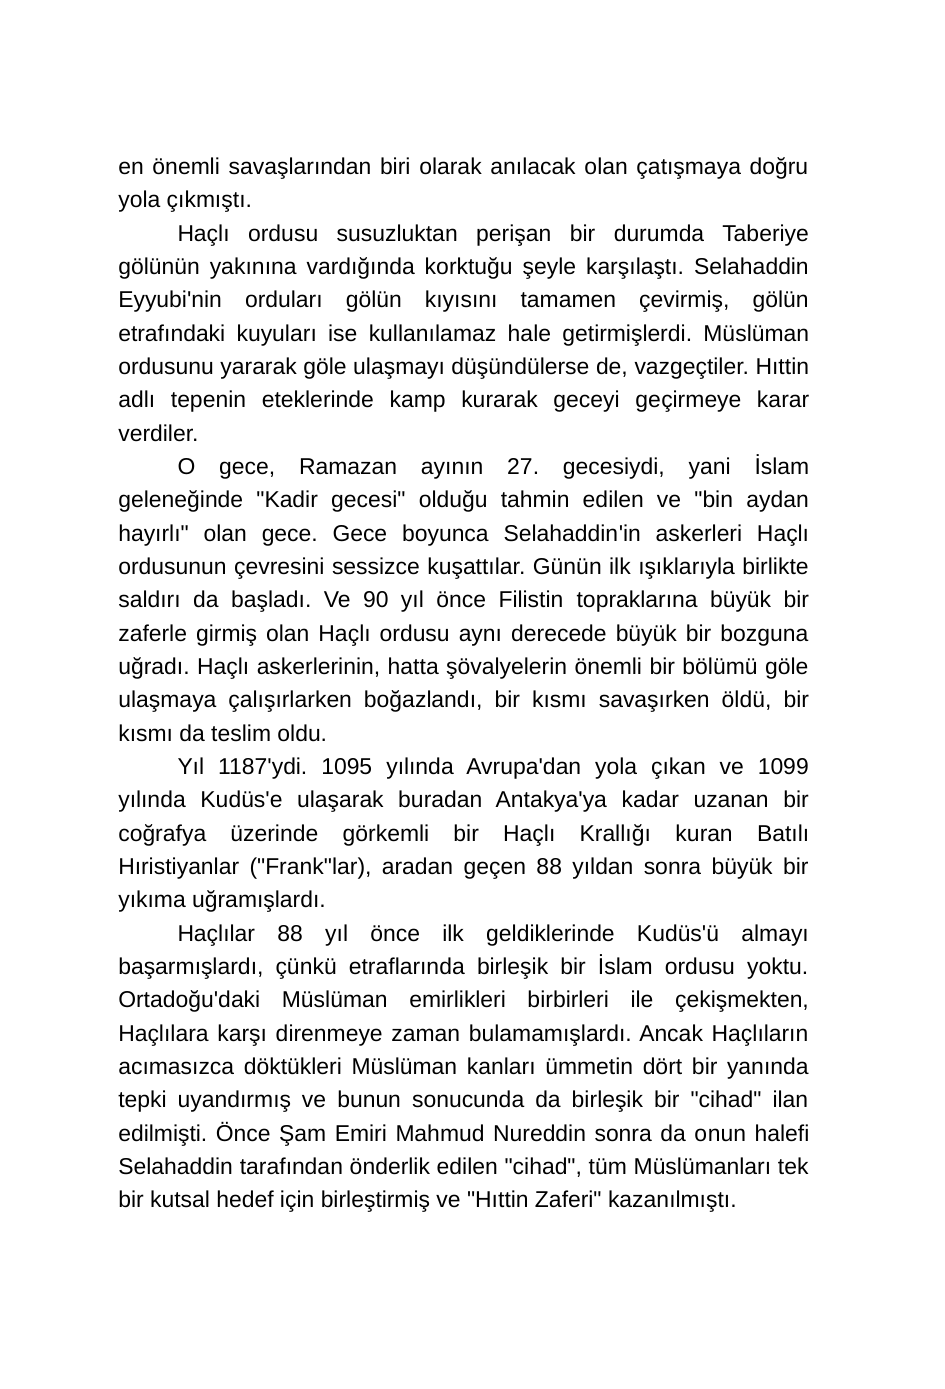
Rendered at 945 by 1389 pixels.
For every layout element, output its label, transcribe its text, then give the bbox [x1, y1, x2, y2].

text Haçlı ordusu susuzluktan perişan bir durumda Taberiye gölünün ya­kınına vardığında korktuğu şeyle karşılaştı. Selahaddin Eyyubi'nin orduları gölün kıyısını tamamen çevirmiş, gölün etrafındaki kuyuları ise kullanıla­maz hale getirmişlerdi. Müslüman ordusunu yararak göle ulaşmayı düşün­dülerse de, vazgeçtiler. Hıttin adlı tepenin eteklerinde kamp kurarak geceyi ge­çirmeye karar verdiler. [118, 214, 809, 448]
text O gece, Ramazan ayının 27. gecesiydi, yani İslam geleneğinde "Kadir gecesi" olduğu tahmin edilen ve "bin aydan hayırlı" olan gece. Gece boyunca Selahaddin'in askerleri Haçlı ordusunun çevresini sessizce kuşattılar. Günün ilk ışıklarıyla birlikte saldırı da başladı. Ve 90 yıl önce Filistin topraklarına büyük bir zaferle girmiş olan Haçlı ordusu aynı derecede büyük bir bozguna uğradı. Haçlı askerlerinin, hatta şövalyelerin önemli bir bölümü göle ulaş­maya çalışırlarken boğazlandı, bir kısmı savaşırken öldü, bir kısmı da teslim oldu. [118, 448, 809, 748]
text Haçlılar 88 yıl önce ilk geldiklerinde Kudüs'ü almayı başarmışlardı, çünkü etraflarında birleşik bir İslam ordusu yoktu. Ortadoğu'daki Müslü­man emirlikleri birbirleri ile çekişmekten, Haçlılara karşı direnmeye zaman bulamamışlardı. Ancak Haçlıların acımasızca döktükleri Müslüman kanları ümmetin dört bir yanında tepki uyandırmış ve bunun sonucunda da birleşik bir "cihad" ilan edilmişti. Önce Şam Emiri Mahmud Nureddin sonra da o­nun halefi Selahaddin tarafından önderlik edilen "cihad", tüm Müslümanları tek bir kutsal hedef için birleştirmiş ve "Hıttin Zaferi" kazanılmıştı. [118, 914, 809, 1214]
text en önemli savaşlarından biri olarak anılacak olan çatışmaya doğru yola çıkmıştı. [118, 148, 809, 214]
text Yıl 1187'ydi. 1095 yılında Avrupa'dan yola çıkan ve 1099 yılında Ku­düs'e ulaşarak buradan Antakya'ya kadar uzanan bir coğrafya üzerinde gör­kemli bir Haçlı Krallığı kuran Batılı Hıristiyanlar ("Frank"lar), aradan geçen 88 yıldan sonra büyük bir yıkıma uğramışlardı. [118, 748, 809, 914]
